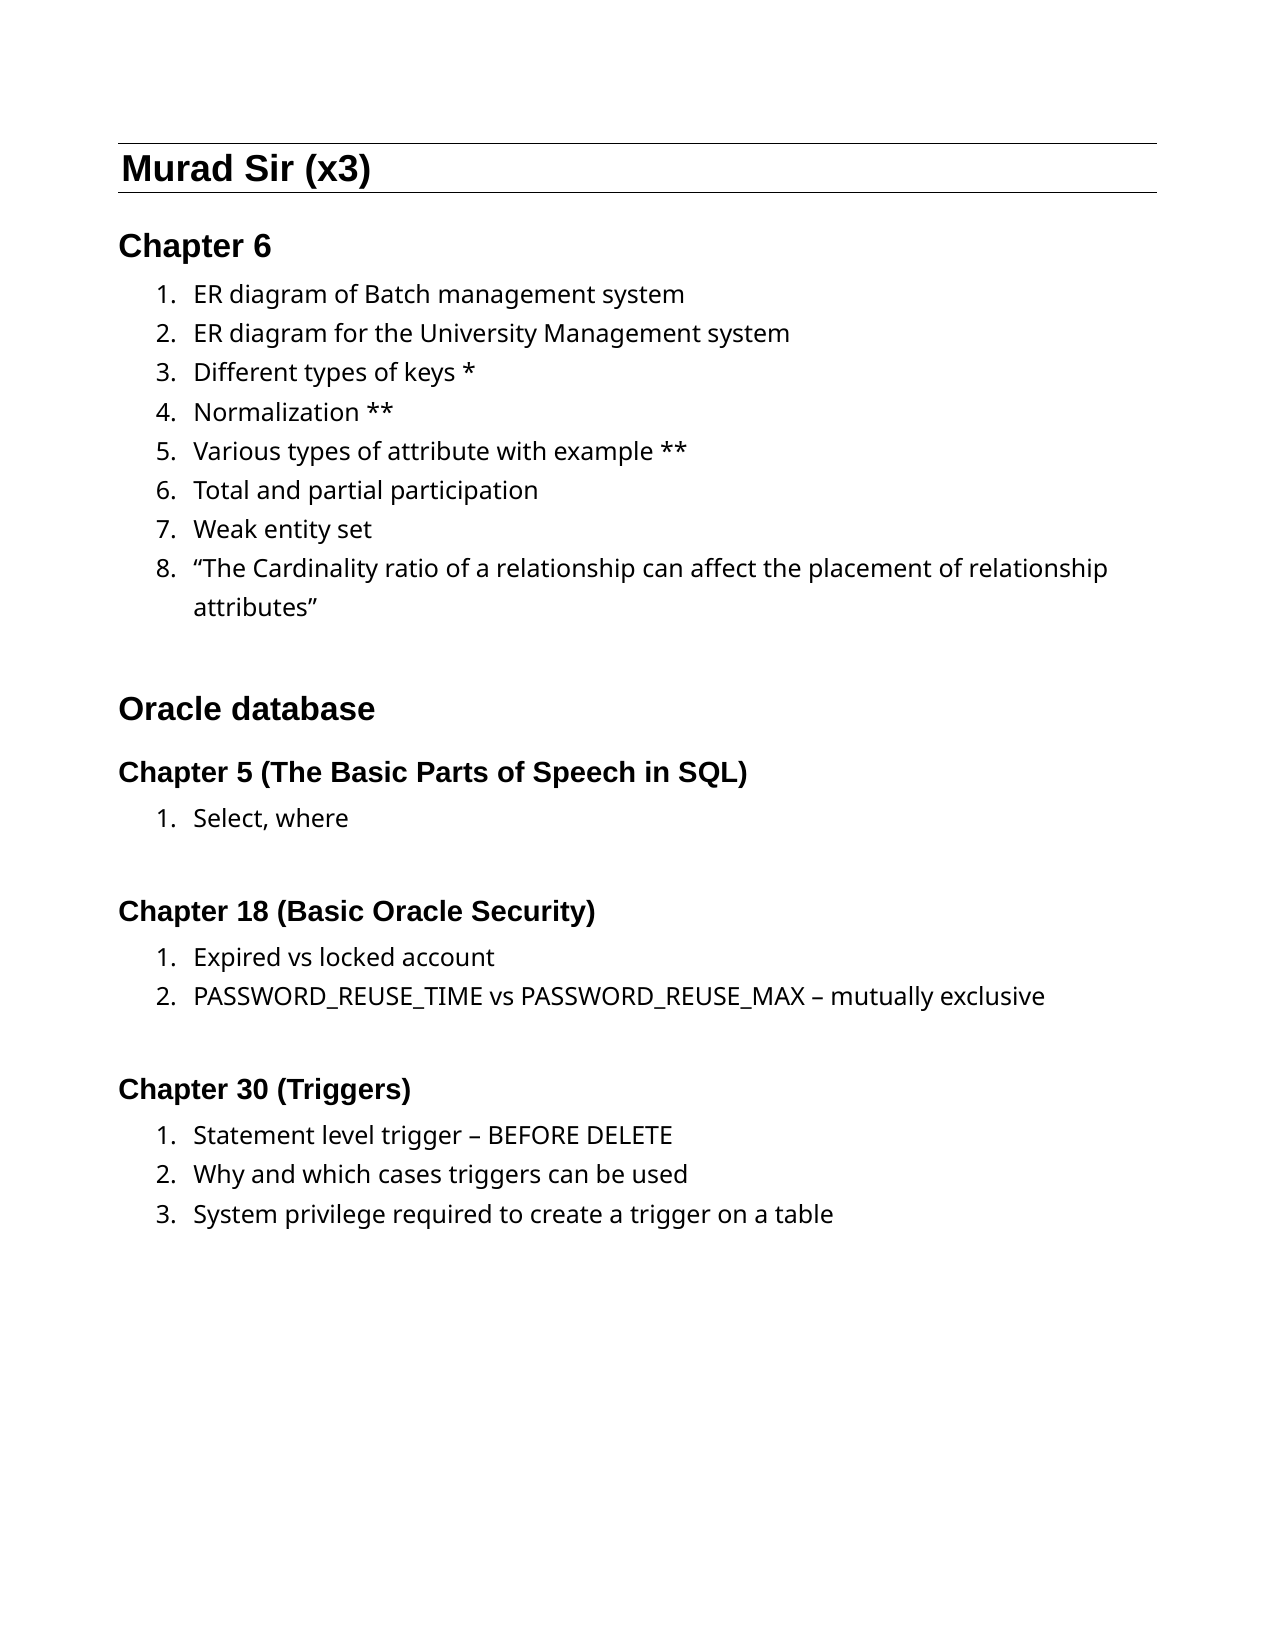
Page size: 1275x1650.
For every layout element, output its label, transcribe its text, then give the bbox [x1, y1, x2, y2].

subtitle Chapter 30 (Triggers) [118, 1072, 1157, 1105]
list “The Cardinality ratio of a relationship can affect the placement of relationship attributes” [156, 551, 1157, 624]
list ER diagram of Batch management system [156, 277, 1157, 311]
list Expired vs locked account [156, 940, 1157, 974]
list Select, where [156, 801, 1157, 835]
list PASSWORD_REUSE_TIME vs PASSWORD_REUSE_MAX – mutually exclusive [156, 979, 1157, 1013]
list Normalization ** [156, 394, 1157, 428]
list Weak entity set [156, 512, 1157, 546]
subtitle Oracle database [118, 689, 1157, 728]
subtitle Chapter 5 (The Basic Parts of Speech in SQL) [118, 755, 1157, 788]
list Statement level trigger – BEFORE DELETE [156, 1118, 1157, 1152]
list Total and partial participation [156, 473, 1157, 507]
subtitle Chapter 18 (Basic Oracle Security) [118, 894, 1157, 927]
list Why and which cases triggers can be used [156, 1157, 1157, 1191]
list Different types of keys * [156, 355, 1157, 389]
subtitle Chapter 6 [118, 226, 1157, 264]
subtitle Murad Sir (x3) [118, 144, 1157, 192]
list Various types of attribute with example ** [156, 433, 1157, 467]
list ER diagram for the University Management system [156, 316, 1157, 350]
list System privilege required to create a trigger on a table [156, 1196, 1157, 1230]
